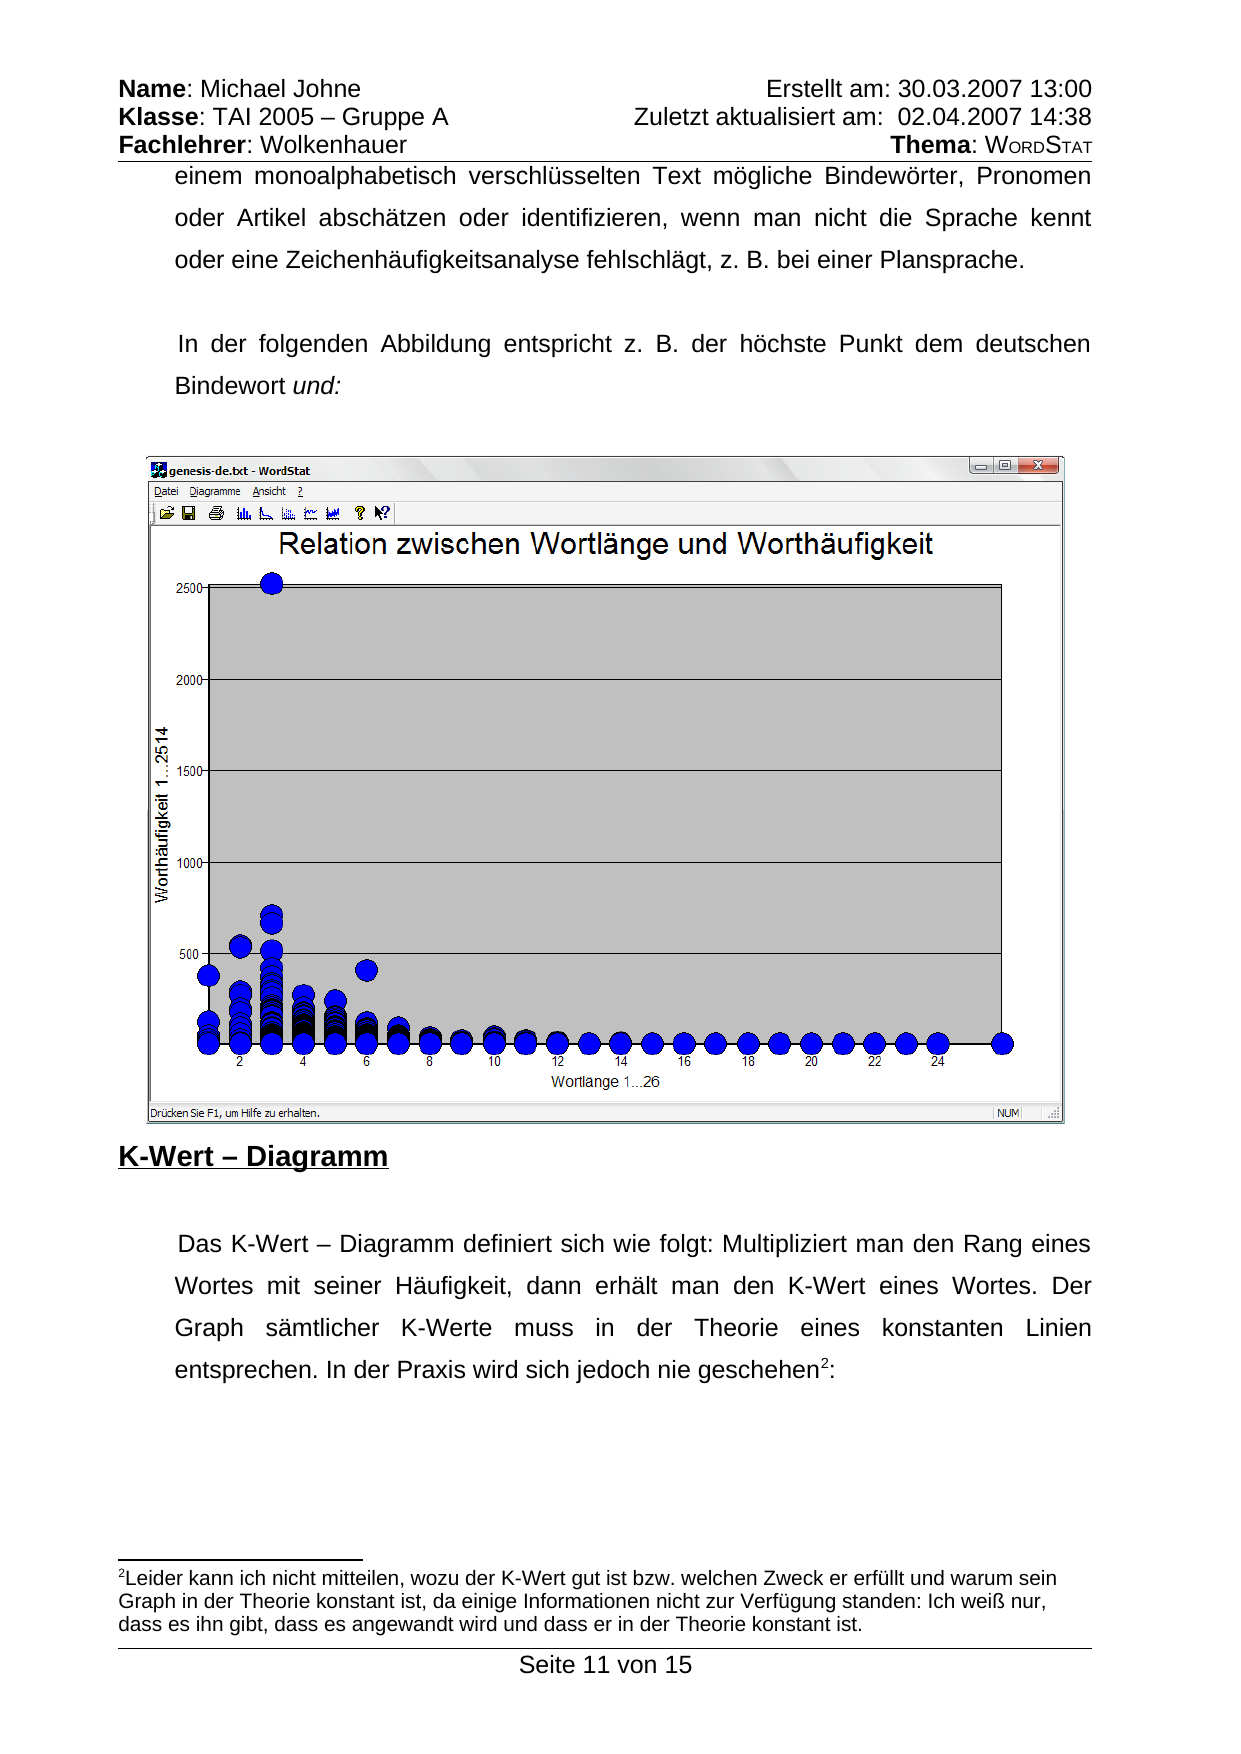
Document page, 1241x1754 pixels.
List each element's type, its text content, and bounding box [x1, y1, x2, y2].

text In der folgenden Abbildung entspricht z. B. der höchste Punkt dem deutschen Bindewort und: [174, 330, 1093, 399]
text K-Wert – Diagramm [118, 1102, 1092, 1172]
text einem monoalphabetisch verschlüsselten Text mögliche Bindewörter, Pronomen oder Artikel abschätzen oder identifizieren, wenn man nicht die Sprache kennt oder eine Zeichenhäufigkeitsanalyse fehlschlägt, z. B. bei einer Plansprache. [174, 162, 1093, 274]
text Leider kann ich nicht mitteilen, wozu der K-Wert gut ist bzw. welchen Zweck er erfüllt und warum sein Graph in der Theorie konstant ist, da einige Informationen nicht zur Verfügung standen: Ich weiß nur, dass es ihn gibt, dass es angewandt wird und dass er in der Theorie konstant ist. [118, 1566, 1092, 1636]
text Das K-Wert – Diagramm definiert sich wie folgt: Multipliziert man den Rang eines Wortes mit seiner Häufigkeit, dann erhält man den K-Wert eines Wortes. Der Graph sämtlicher K-Werte muss in der Theorie eines konstanten Linien entsprechen. In der Praxis wird sich jedoch nie geschehen: [174, 1230, 1093, 1384]
picture [146, 455, 1065, 1124]
